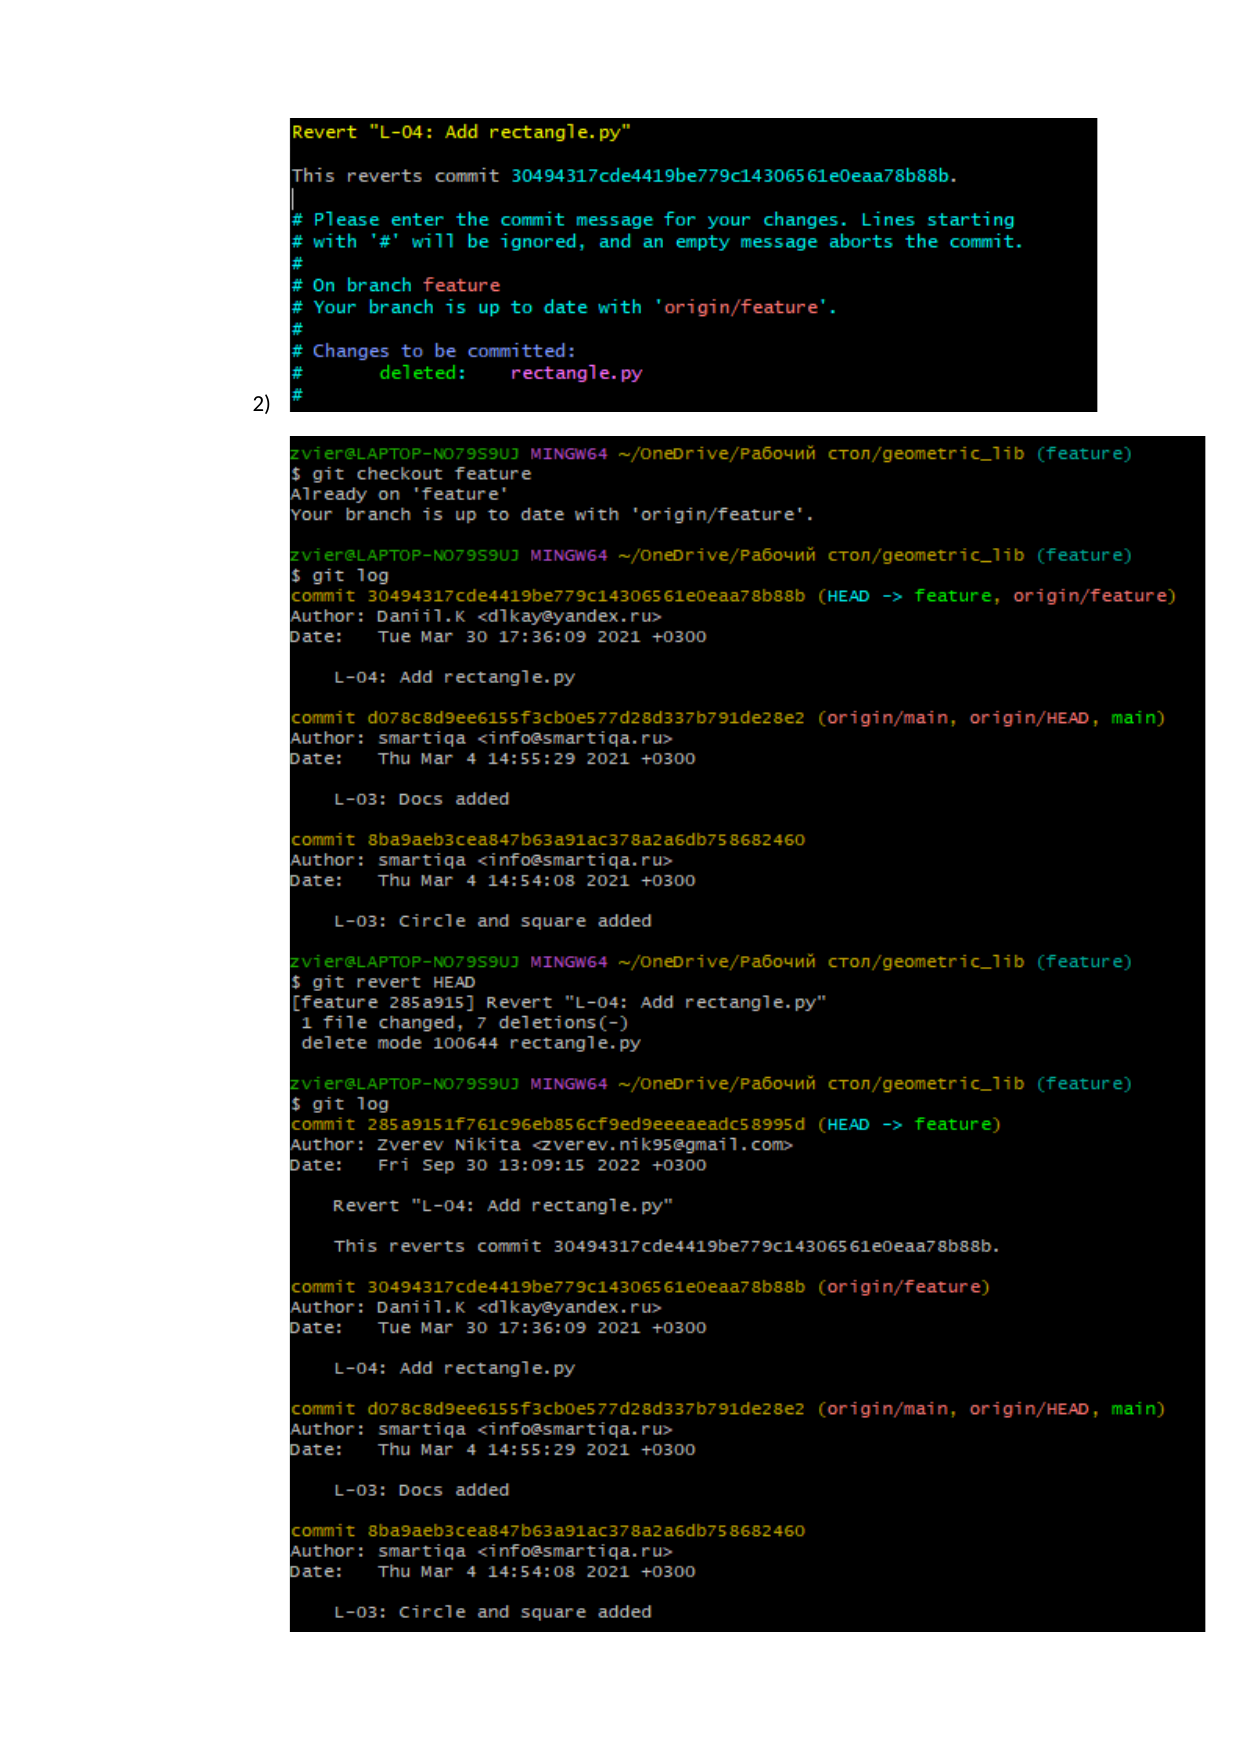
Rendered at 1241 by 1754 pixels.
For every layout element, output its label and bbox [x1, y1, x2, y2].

picture [289, 436, 1206, 1632]
picture [289, 118, 1098, 412]
